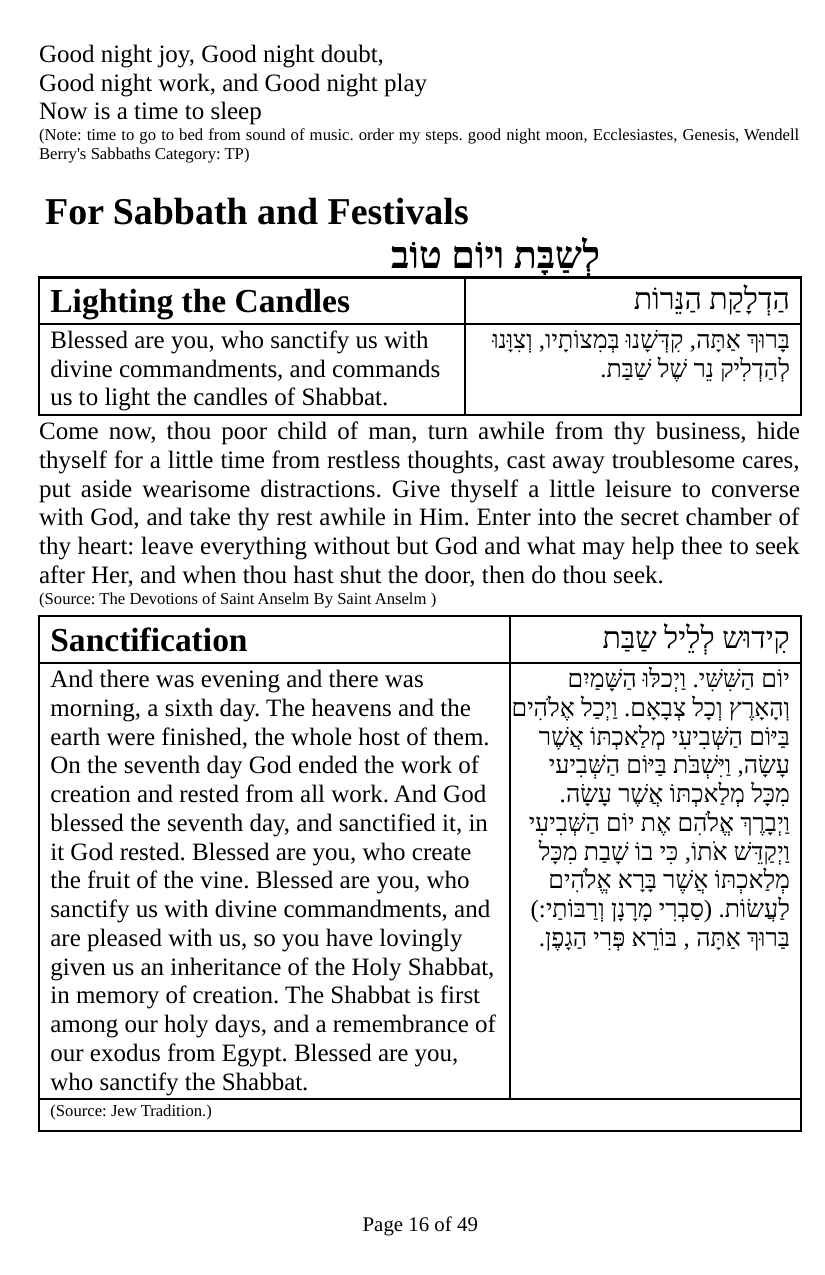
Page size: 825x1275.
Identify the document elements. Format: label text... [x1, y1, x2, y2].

text Now is a time to sleep [39, 96, 801, 125]
subtitle For Sabbath and Festivals לְשַבָּת ויוֹם טוֹב [39, 189, 801, 276]
table_cell And there was evening and there was morning, a sixth day. The heavens and the earth were finished, the whole host of them. On the seventh day God ended the work of creation and rested from all work. And God blessed the seventh day, and sanctified it, in it God rested. Blessed are you, who create the fruit of the vine. Blessed are you, who sanctify us with divine commandments, and are pleased with us, so you have lovingly given us an inheritance of the Holy Shabbat, in memory of creation. The Shabbat is first among our holy days, and a remembrance of our exodus from Egypt. Blessed are you, who sanctify the Shabbat. [40, 664, 509, 1098]
table_cell Blessed are you, who sanctify us with divine commandments, and commands us to light the candles of Shabbat. [40, 325, 464, 414]
table_header Lighting the Candles [40, 279, 464, 323]
text Come now, thou poor child of man, turn awhile from thy business, hide thyself for a little time from restless thoughts, cast away troublesome cares, put aside wearisome distractions. Give thyself a little leisure to converse with God, and take thy rest awhile in Him. Enter into the secret chamber of thy heart: leave everything without but God and what may help thee to seek after Her, and when thou hast shut the door, then do thou seek. [39, 416, 801, 589]
text Good night work, and Good night play [39, 68, 801, 96]
table_header הַדְלָקַת הַנֵּרוֹת [466, 279, 800, 323]
text (Note: time to go to bed from sound of music. order my steps. good night moon, Ecclesiastes, Genesis, Wendell Berry's Sabbaths Category: TP) [39, 125, 801, 163]
table_cell (Source: Jew Tradition.) [40, 1100, 800, 1130]
table_header קִידוּש לְלֵיל שַבַּת [511, 617, 800, 662]
text Good night joy, Good night doubt, [39, 39, 801, 68]
text (Source: The Devotions of Saint Anselm By Saint Anselm ) [39, 589, 801, 608]
table_cell בָּרוּךְ אַתָּה, קִדְּשָׁנוּ בְּמִצוֹתָיו, וְצִוָּנוּ לְהַדְלִיק נֵר שֶׁל שַׁבַּת. [466, 325, 800, 414]
table_cell יוֹם הַשִּׁשִּׁי. וַיְכלּוּ הַשָּׁמַיִם וְהָאָרֶץ וְכָל צְבָאָם. וַיְכַל אֶלֹהִים בַּיּוֹם הַשְּׁבִיעִי מְלַאכְתּוֹ אֲשֶׁר עָשָׂה, וַיִּשְׁבֹּת בַּיּוֹם הַשְּׁבִיעי מִכָּל מְלַאכְתּוֹ אֲשֶׁר עָשָׂה. וַיְבָרֶךְ אֱלֹהִם אֶת יוֹם הַשְּׁבִיעִי וַיְקַדֵּשׁ אֹתוֹ, כִּי בוֹ שָׁבַת מִכָּל מְלַאכְתּוֹ אֲשֶׁר בָּרָא אֱלֹהִים לַעֲשׂוֹת. (סַבְרִי מָרָנָן וְרַבּוֹתַי:) בַּרוּךְ אַתָּה , בּוֹרֵא פְּרִי הַגָפֶן. [511, 664, 800, 1098]
table_header Sanctification [40, 617, 509, 662]
